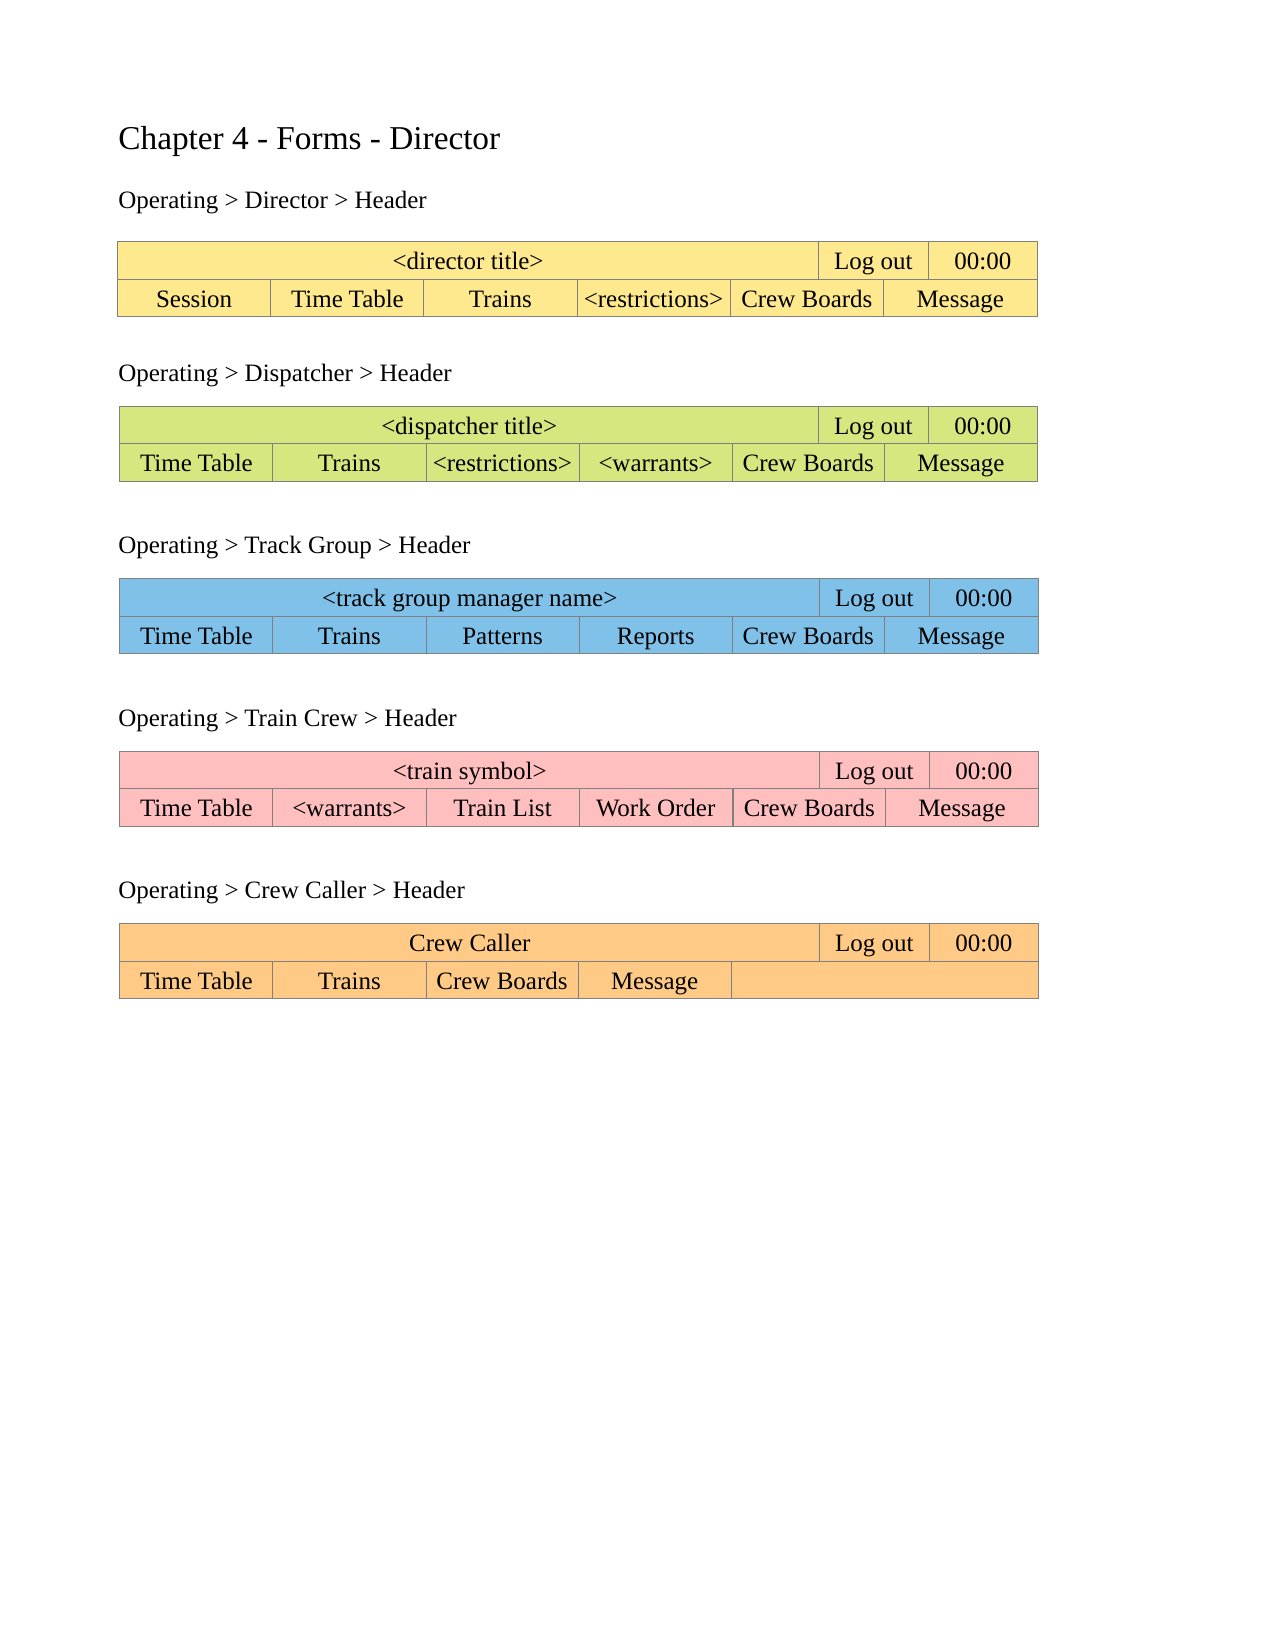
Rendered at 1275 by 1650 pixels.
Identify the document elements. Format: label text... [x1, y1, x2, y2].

text Operating > Director > Header [118, 185, 1157, 214]
text Chapter 4 - Forms - Director [118, 118, 1157, 156]
text Operating > Track Group > Header [118, 530, 1157, 559]
text Operating > Dispatcher > Header [118, 358, 1157, 386]
text Operating > Crew Caller > Header [118, 875, 1157, 904]
text Operating > Train Crew > Header [118, 703, 1157, 731]
